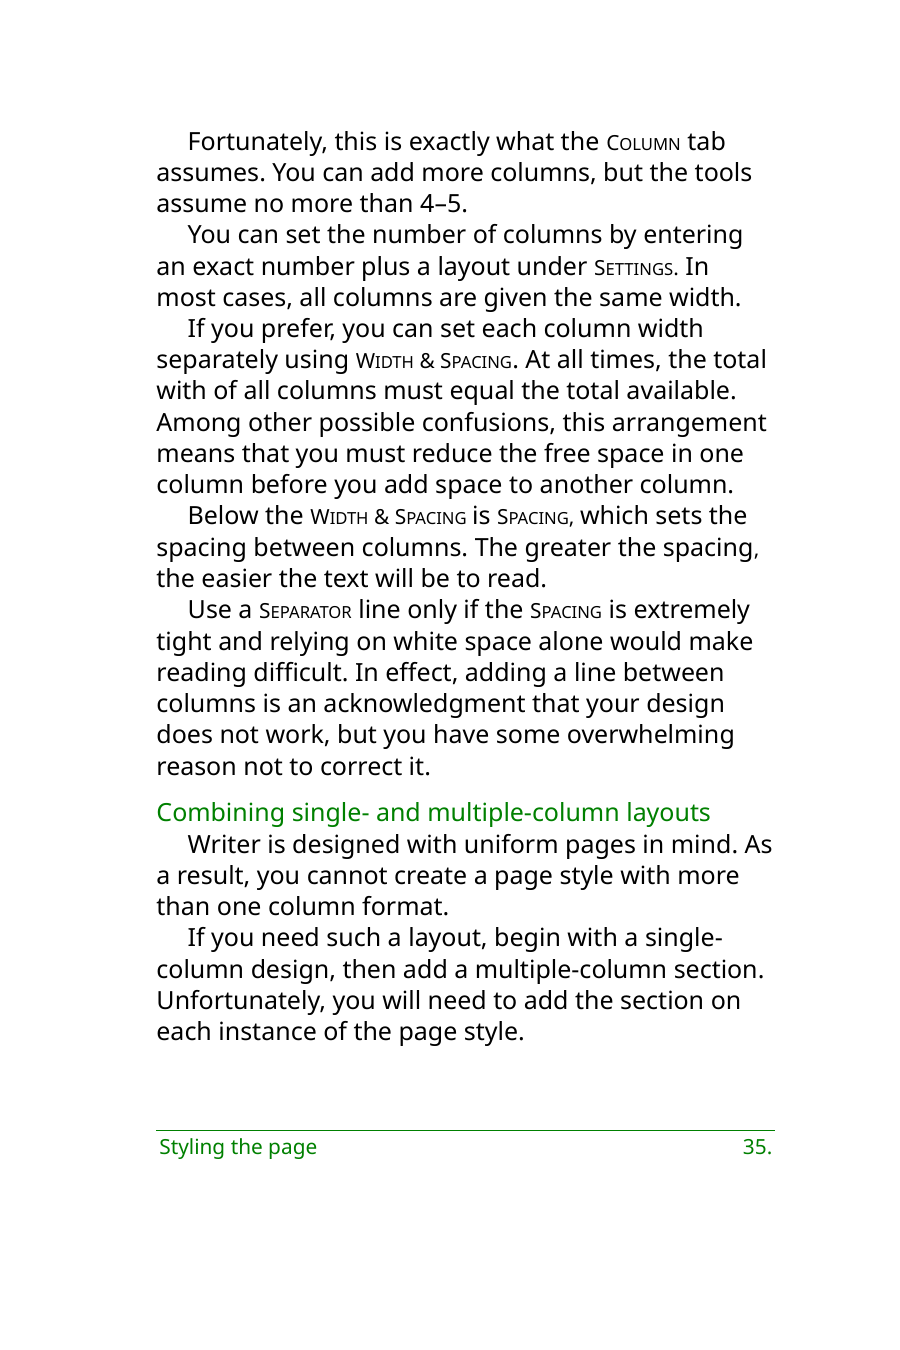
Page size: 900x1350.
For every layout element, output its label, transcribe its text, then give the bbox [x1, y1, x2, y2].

text If you prefer, you can set each column width separately using Width & Spacing. At all times, the total with of all columns must equal the total available. Among other possible confusions, this arrangement means that you must reduce the free space in one column before you add space to another column. [156, 312, 775, 500]
text If you need such a layout, begin with a single-column design, then add a multiple-column section. Unfortunately, you will need to add the section on each instance of the page style. [156, 922, 775, 1047]
text Use a Separator line only if the Spacing is extremely tight and relying on white space alone would make reading difficult. In effect, adding a line between columns is an acknowledgment that your design does not work, but you have some overwhelming reason not to correct it. [156, 594, 775, 781]
text Below the Width & Spacing is Spacing, which sets the spacing between columns. The greater the spacing, the easier the text will be to read. [156, 500, 775, 594]
text Fortunately, this is exactly what the Column tab assumes. You can add more columns, but the tools assume no more than 4–5. [156, 125, 775, 219]
text Writer is designed with uniform pages in mind. As a result, you cannot create a page style with more than one column format. [156, 828, 775, 922]
text You can set the number of columns by entering an exact number plus a layout under Settings. In most cases, all columns are given the same width. [156, 219, 775, 312]
subtitle Combining single- and multiple-column layouts [156, 797, 775, 828]
